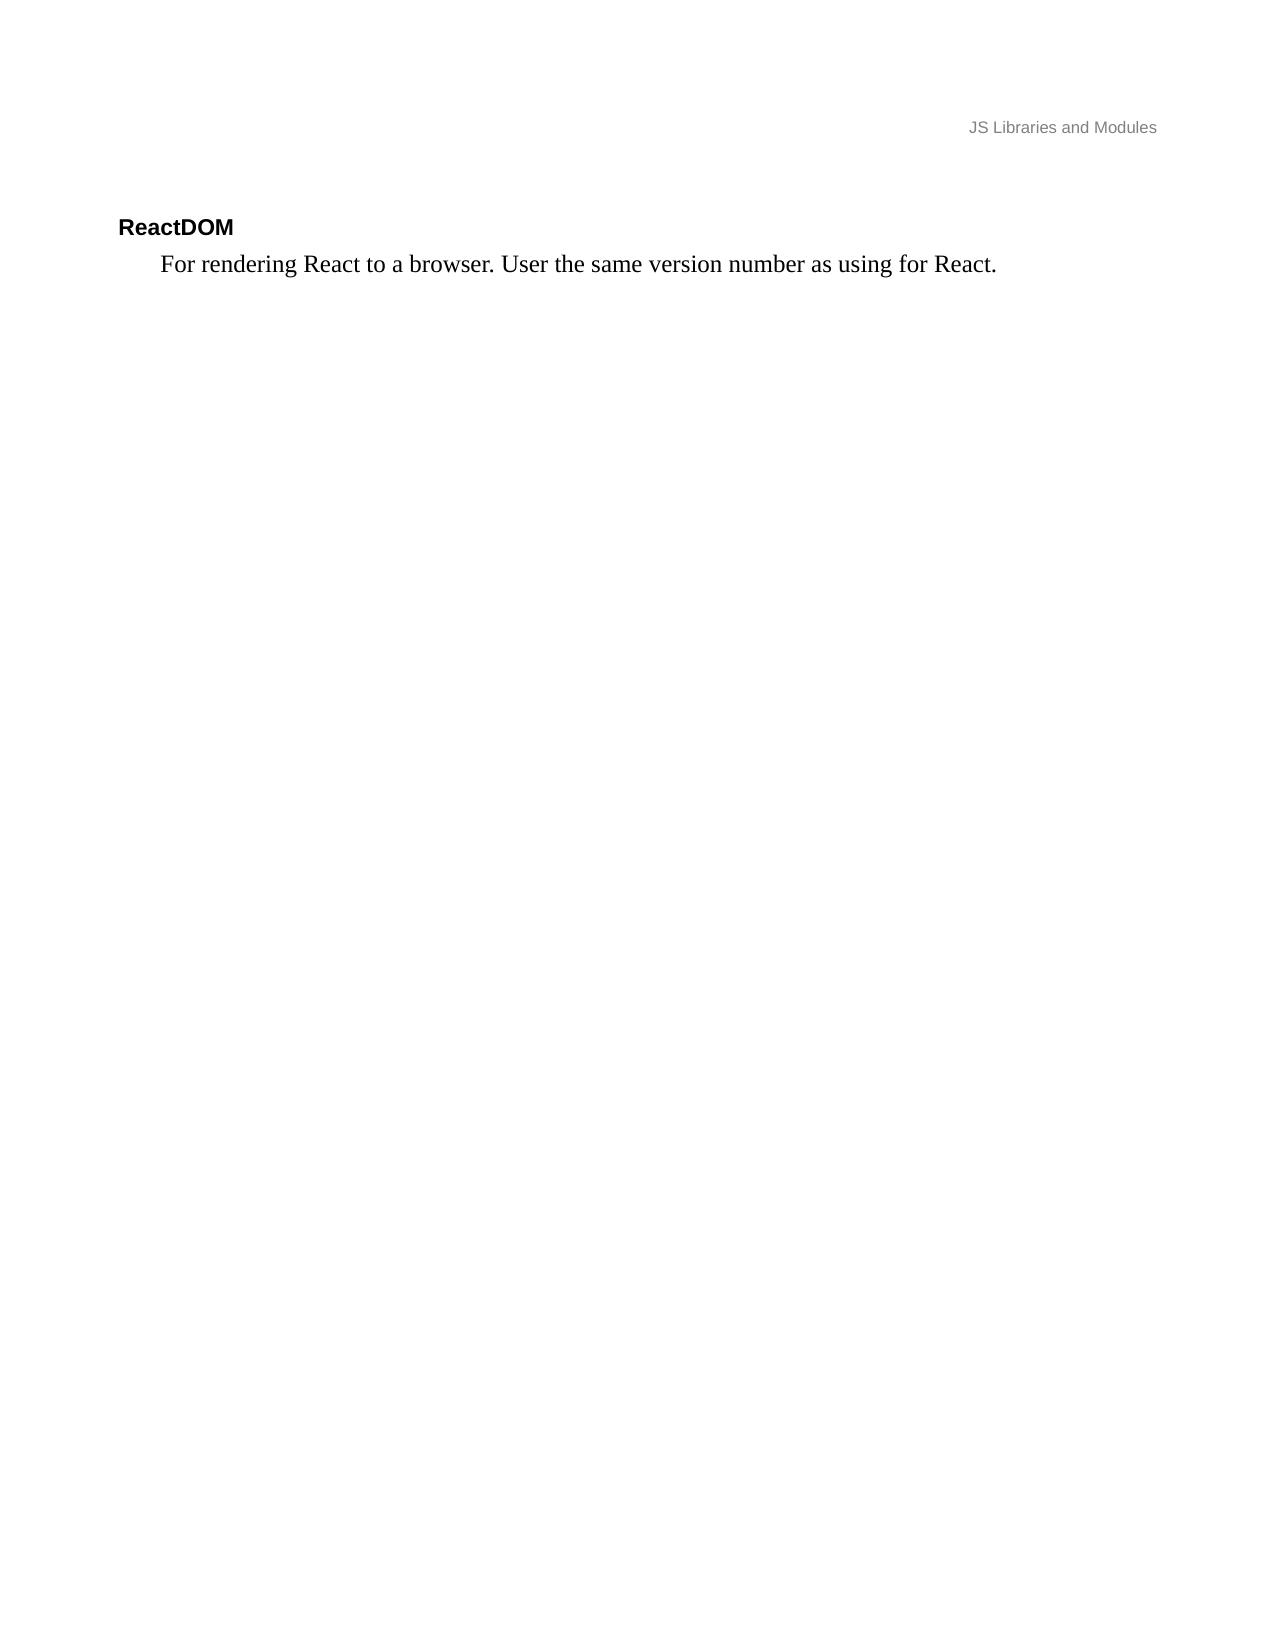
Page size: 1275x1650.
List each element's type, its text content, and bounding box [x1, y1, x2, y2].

subtitle ReactDOM [118, 214, 1157, 241]
text For rendering React to a browser. User the same version number as using for React. [160, 249, 1157, 278]
